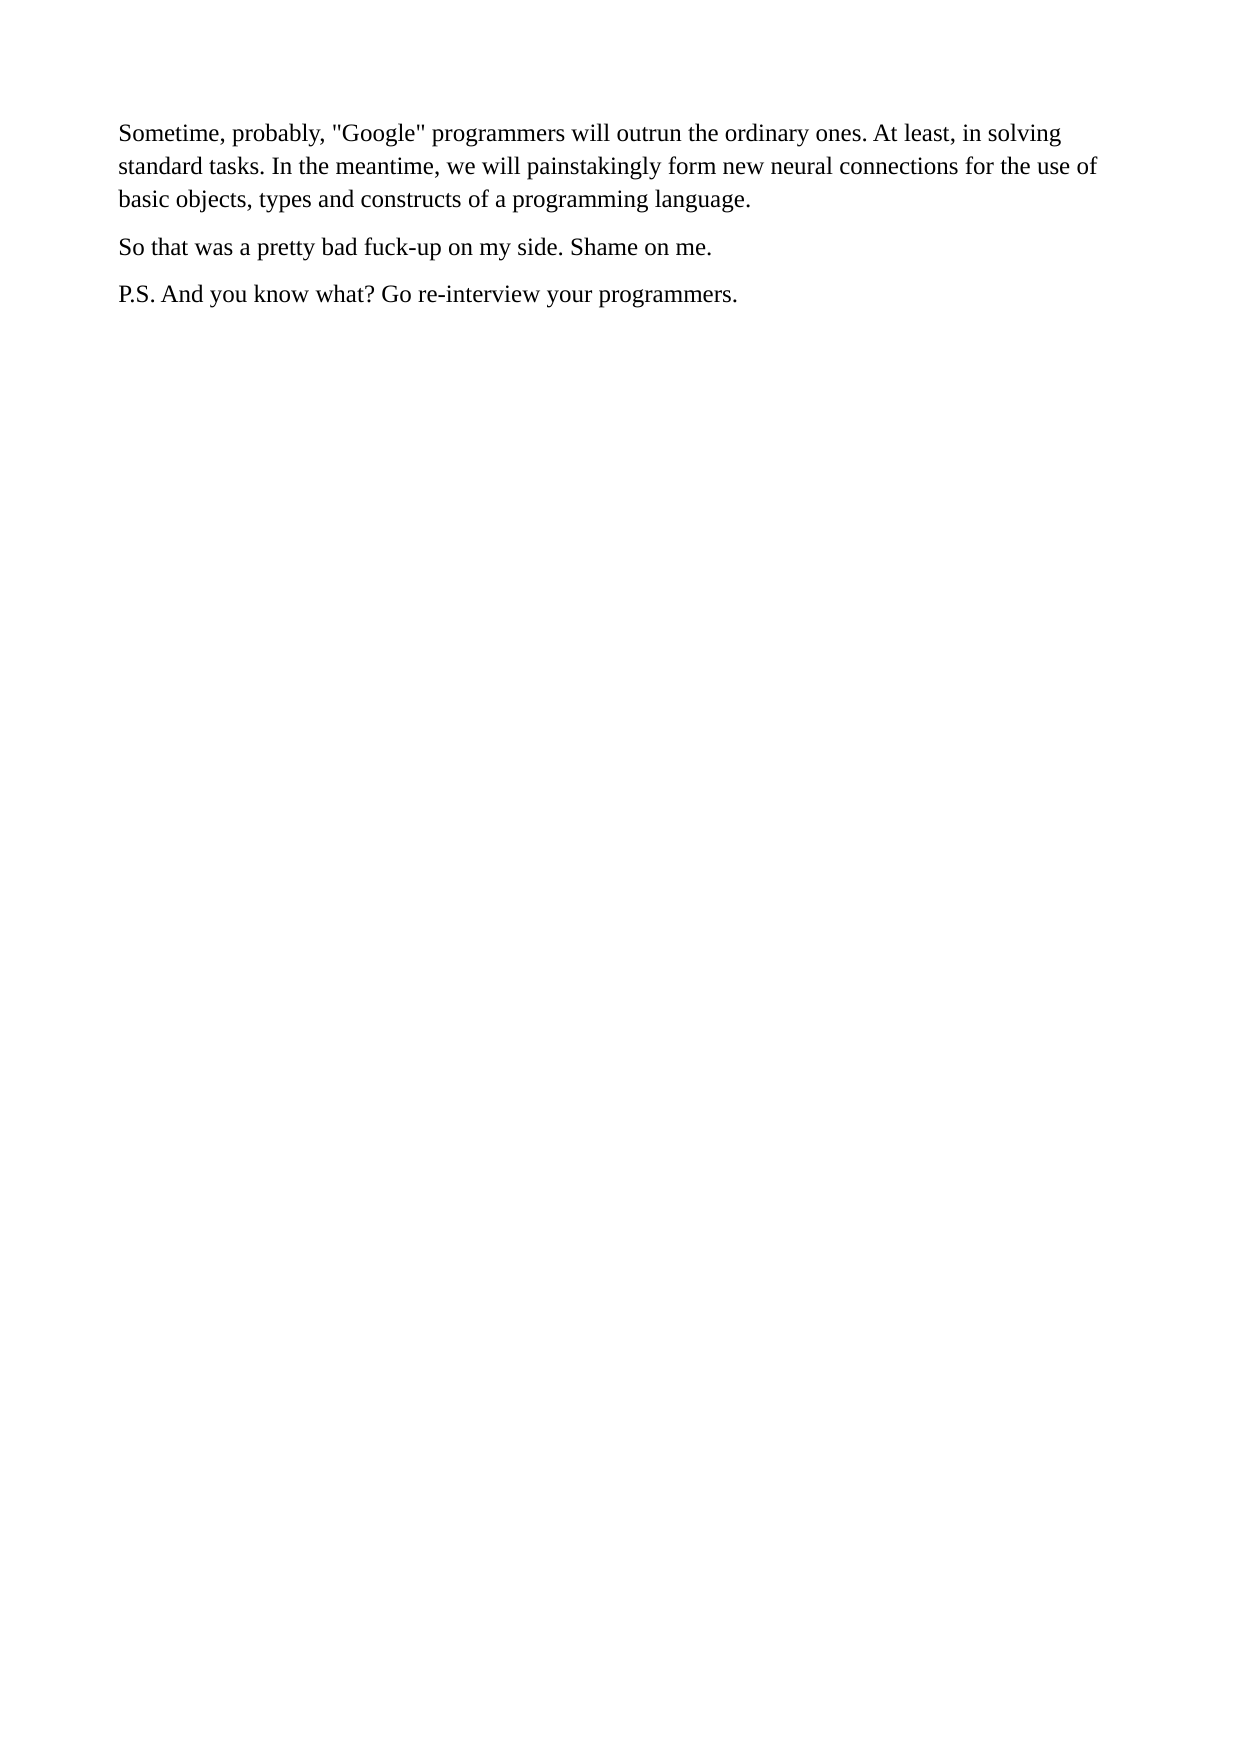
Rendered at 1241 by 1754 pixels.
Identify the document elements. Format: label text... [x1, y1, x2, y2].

text So that was a pretty bad fuck-up on my side. Shame on me. [118, 232, 1122, 261]
text P.S. And you know what? Go re-interview your programmers. [118, 279, 1122, 308]
text Sometime, probably, "Google" programmers will outrun the ordinary ones. At least, in solving standard tasks. In the meantime, we will painstakingly form new neural connections for the use of basic objects, types and constructs of a programming language. [118, 118, 1122, 213]
